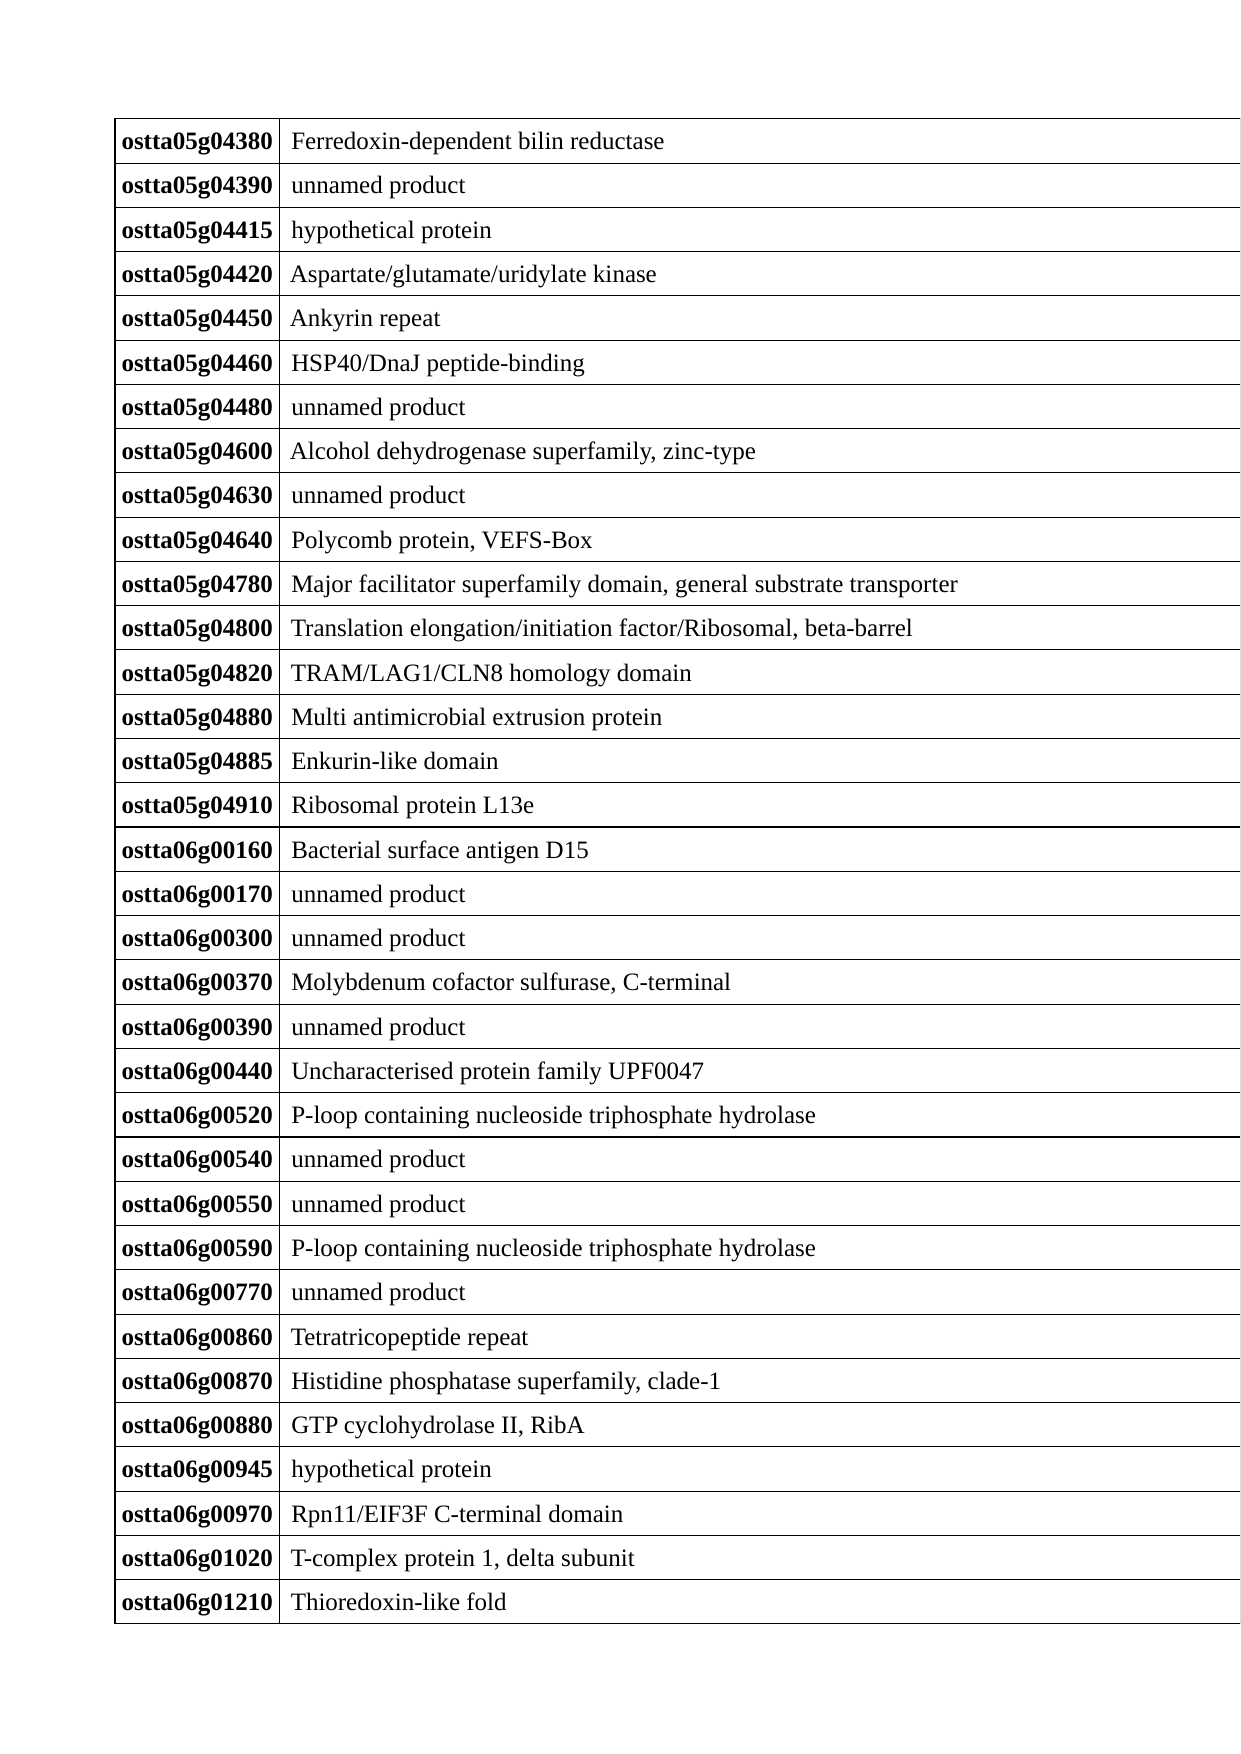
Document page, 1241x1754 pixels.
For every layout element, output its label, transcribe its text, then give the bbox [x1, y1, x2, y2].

table_cell Histidine phosphatase superfamily, clade-1 [280, 1359, 1240, 1402]
table_cell unnamed product [280, 1005, 1240, 1048]
table_cell ostta06g00550 [116, 1182, 279, 1225]
table_cell P-loop containing nucleoside triphosphate hydrolase [280, 1093, 1240, 1136]
table_cell ostta06g00870 [116, 1359, 279, 1402]
table_cell hypothetical protein [280, 208, 1240, 251]
table_cell HSP40/DnaJ peptide-binding [280, 341, 1240, 384]
table_cell Bacterial surface antigen D15 [280, 828, 1240, 871]
table_cell ostta06g00880 [116, 1403, 279, 1446]
table_cell Molybdenum cofactor sulfurase, C-terminal [280, 960, 1240, 1003]
table_cell T-complex protein 1, delta subunit [280, 1536, 1240, 1579]
table_cell TRAM/LAG1/CLN8 homology domain [280, 650, 1240, 694]
table_cell ostta05g04460 [116, 341, 279, 384]
table_cell ostta06g00160 [116, 828, 279, 871]
table_cell Ferredoxin-dependent bilin reductase [280, 119, 1240, 162]
table_cell Uncharacterised protein family UPF0047 [280, 1049, 1240, 1092]
table_cell ostta06g00970 [116, 1492, 279, 1535]
table_cell ostta05g04630 [116, 473, 279, 517]
table_cell unnamed product [280, 916, 1240, 959]
table_cell Enkurin-like domain [280, 739, 1240, 782]
table_cell ostta05g04640 [116, 518, 279, 561]
table_cell Ribosomal protein L13e [280, 783, 1240, 826]
table_cell Major facilitator superfamily domain, general substrate transporter [280, 562, 1240, 605]
table_cell ostta05g04415 [116, 208, 279, 251]
table_cell unnamed product [280, 1270, 1240, 1313]
table_cell ostta05g04910 [116, 783, 279, 826]
table_cell ostta06g00440 [116, 1049, 279, 1092]
table_cell ostta05g04780 [116, 562, 279, 605]
table_cell hypothetical protein [280, 1447, 1240, 1491]
table_cell Ankyrin repeat [280, 296, 1240, 339]
table_cell unnamed product [280, 164, 1240, 207]
table_cell ostta05g04420 [116, 252, 279, 295]
table_cell Tetratricopeptide repeat [280, 1315, 1240, 1358]
table_cell ostta06g01210 [116, 1580, 279, 1623]
table_cell ostta05g04800 [116, 606, 279, 649]
table_cell ostta05g04450 [116, 296, 279, 339]
table_cell ostta06g00590 [116, 1226, 279, 1269]
table_cell ostta06g00170 [116, 872, 279, 915]
table_cell unnamed product [280, 872, 1240, 915]
table_cell Multi antimicrobial extrusion protein [280, 695, 1240, 738]
table_cell P-loop containing nucleoside triphosphate hydrolase [280, 1226, 1240, 1269]
table_cell Translation elongation/initiation factor/Ribosomal, beta-barrel [280, 606, 1240, 649]
table_cell unnamed product [280, 1138, 1240, 1181]
table_cell ostta05g04380 [116, 119, 279, 162]
table_cell Thioredoxin-like fold [280, 1580, 1240, 1623]
table_cell ostta06g00945 [116, 1447, 279, 1491]
table_cell ostta06g00390 [116, 1005, 279, 1048]
table_cell ostta05g04390 [116, 164, 279, 207]
table_cell ostta05g04880 [116, 695, 279, 738]
table_cell ostta06g01020 [116, 1536, 279, 1579]
table_cell ostta06g00300 [116, 916, 279, 959]
table_cell ostta06g00540 [116, 1138, 279, 1181]
table_cell Aspartate/glutamate/uridylate kinase [280, 252, 1240, 295]
table_cell Alcohol dehydrogenase superfamily, zinc-type [280, 429, 1240, 472]
table_cell GTP cyclohydrolase II, RibA [280, 1403, 1240, 1446]
table_cell ostta05g04885 [116, 739, 279, 782]
table_cell unnamed product [280, 385, 1240, 428]
table_cell ostta06g00860 [116, 1315, 279, 1358]
table_cell ostta05g04480 [116, 385, 279, 428]
table_cell Polycomb protein, VEFS-Box [280, 518, 1240, 561]
table_cell Rpn11/EIF3F C-terminal domain [280, 1492, 1240, 1535]
table_cell ostta05g04600 [116, 429, 279, 472]
table_cell unnamed product [280, 1182, 1240, 1225]
table_cell ostta06g00520 [116, 1093, 279, 1136]
table_cell ostta06g00370 [116, 960, 279, 1003]
table_cell ostta06g00770 [116, 1270, 279, 1313]
table_cell ostta05g04820 [116, 650, 279, 694]
table_cell unnamed product [280, 473, 1240, 517]
